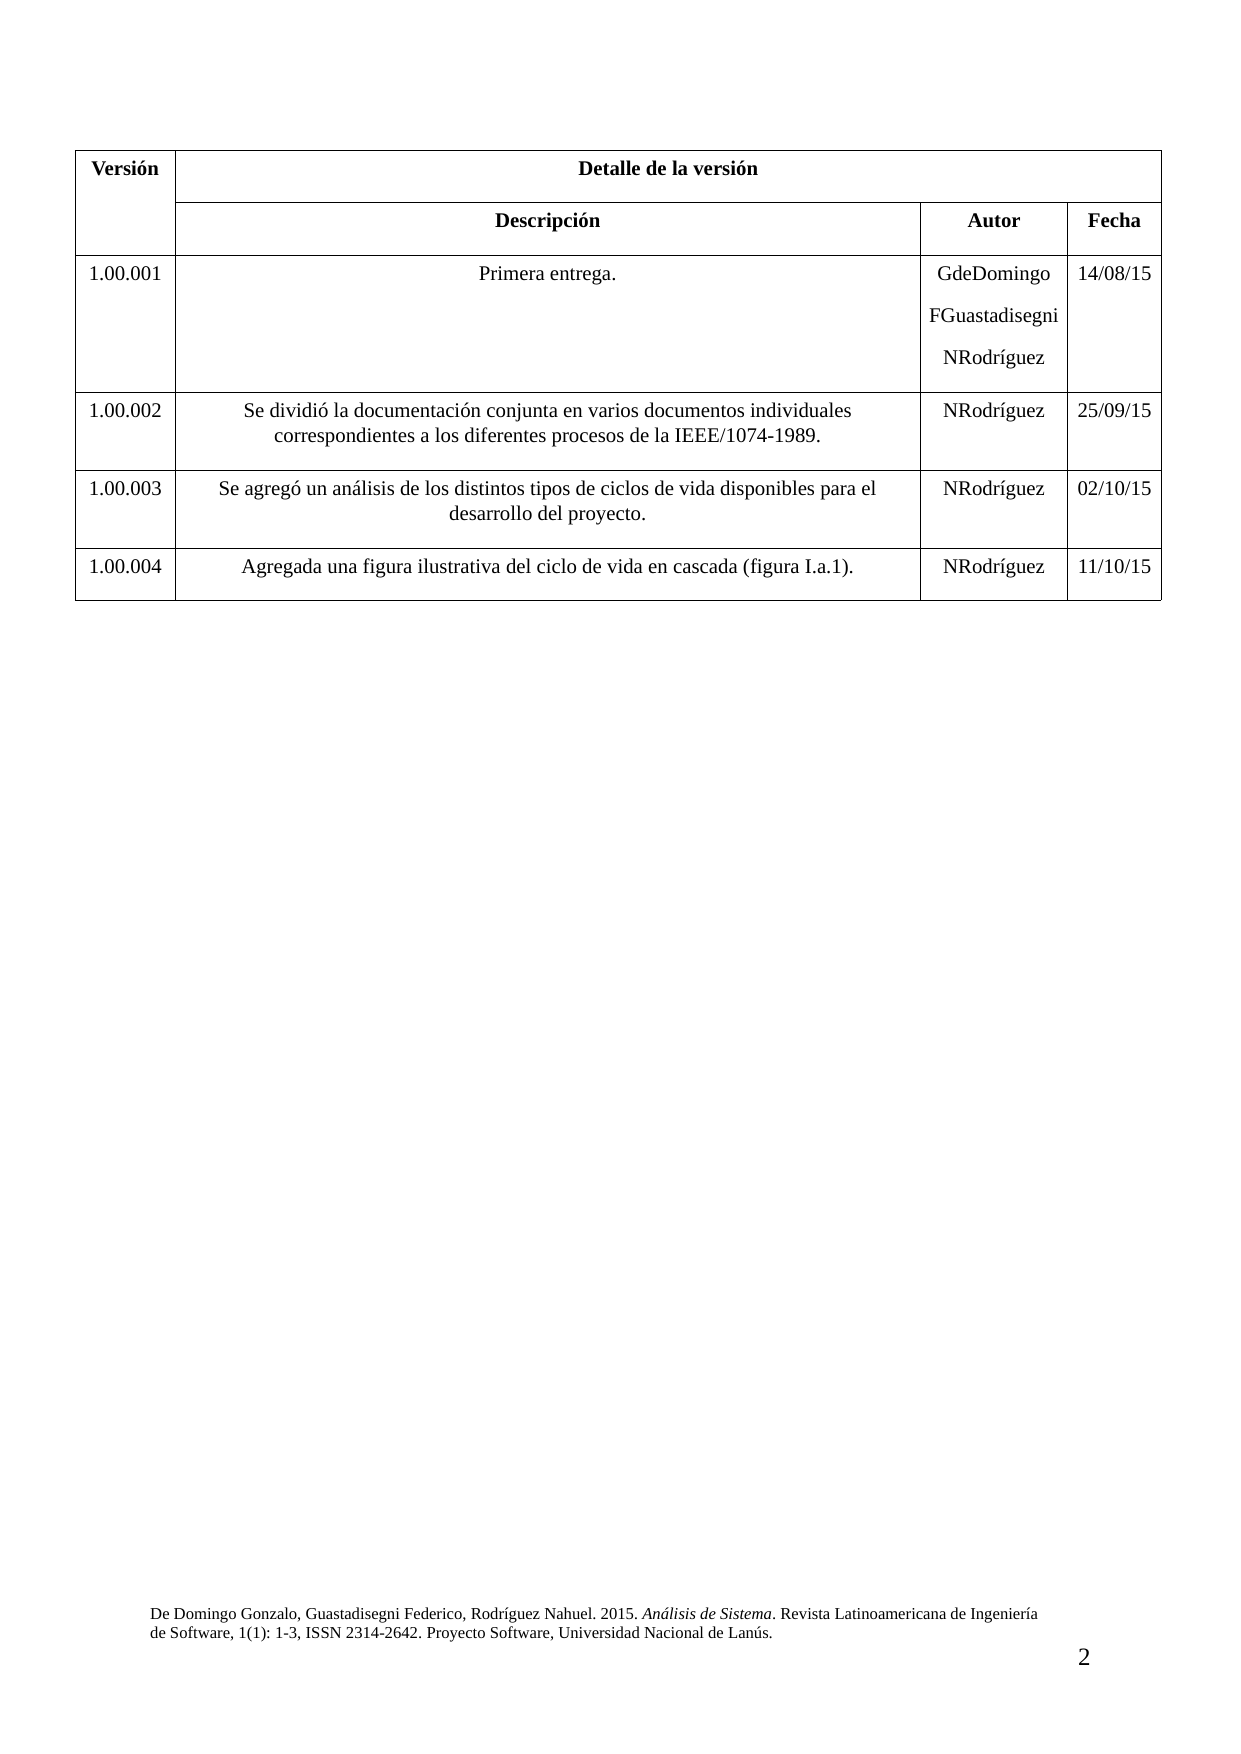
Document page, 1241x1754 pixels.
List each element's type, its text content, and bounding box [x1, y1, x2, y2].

table_cell Descripción [176, 203, 920, 254]
table_cell Se dividió la documentación conjunta en varios documentos individuales correspondientes a los diferentes procesos de la IEEE/1074-1989. [176, 393, 920, 470]
table_header Detalle de la versión [176, 151, 1161, 202]
table_header Versión [76, 151, 175, 254]
table_cell GdeDomingo FGuastadisegni NRodríguez [921, 256, 1067, 392]
table_cell Se agregó un análisis de los distintos tipos de ciclos de vida disponibles para el desarrollo del proyecto. [176, 471, 920, 548]
table_cell 25/09/15 [1068, 393, 1161, 470]
table_cell NRodríguez [921, 549, 1067, 600]
table_cell Agregada una figura ilustrativa del ciclo de vida en cascada (figura I.a.1). [176, 549, 920, 600]
table_cell 1.00.004 [76, 549, 175, 600]
table_cell 11/10/15 [1068, 549, 1161, 600]
table_cell NRodríguez [921, 471, 1067, 548]
table_cell 1.00.001 [76, 256, 175, 392]
table_cell Fecha [1068, 203, 1161, 254]
table_cell 1.00.003 [76, 471, 175, 548]
table_cell 1.00.002 [76, 393, 175, 470]
table_cell Primera entrega. [176, 256, 920, 392]
table_cell Autor [921, 203, 1067, 254]
table_cell 02/10/15 [1068, 471, 1161, 548]
table_cell 14/08/15 [1068, 256, 1161, 392]
table_cell NRodríguez [921, 393, 1067, 470]
